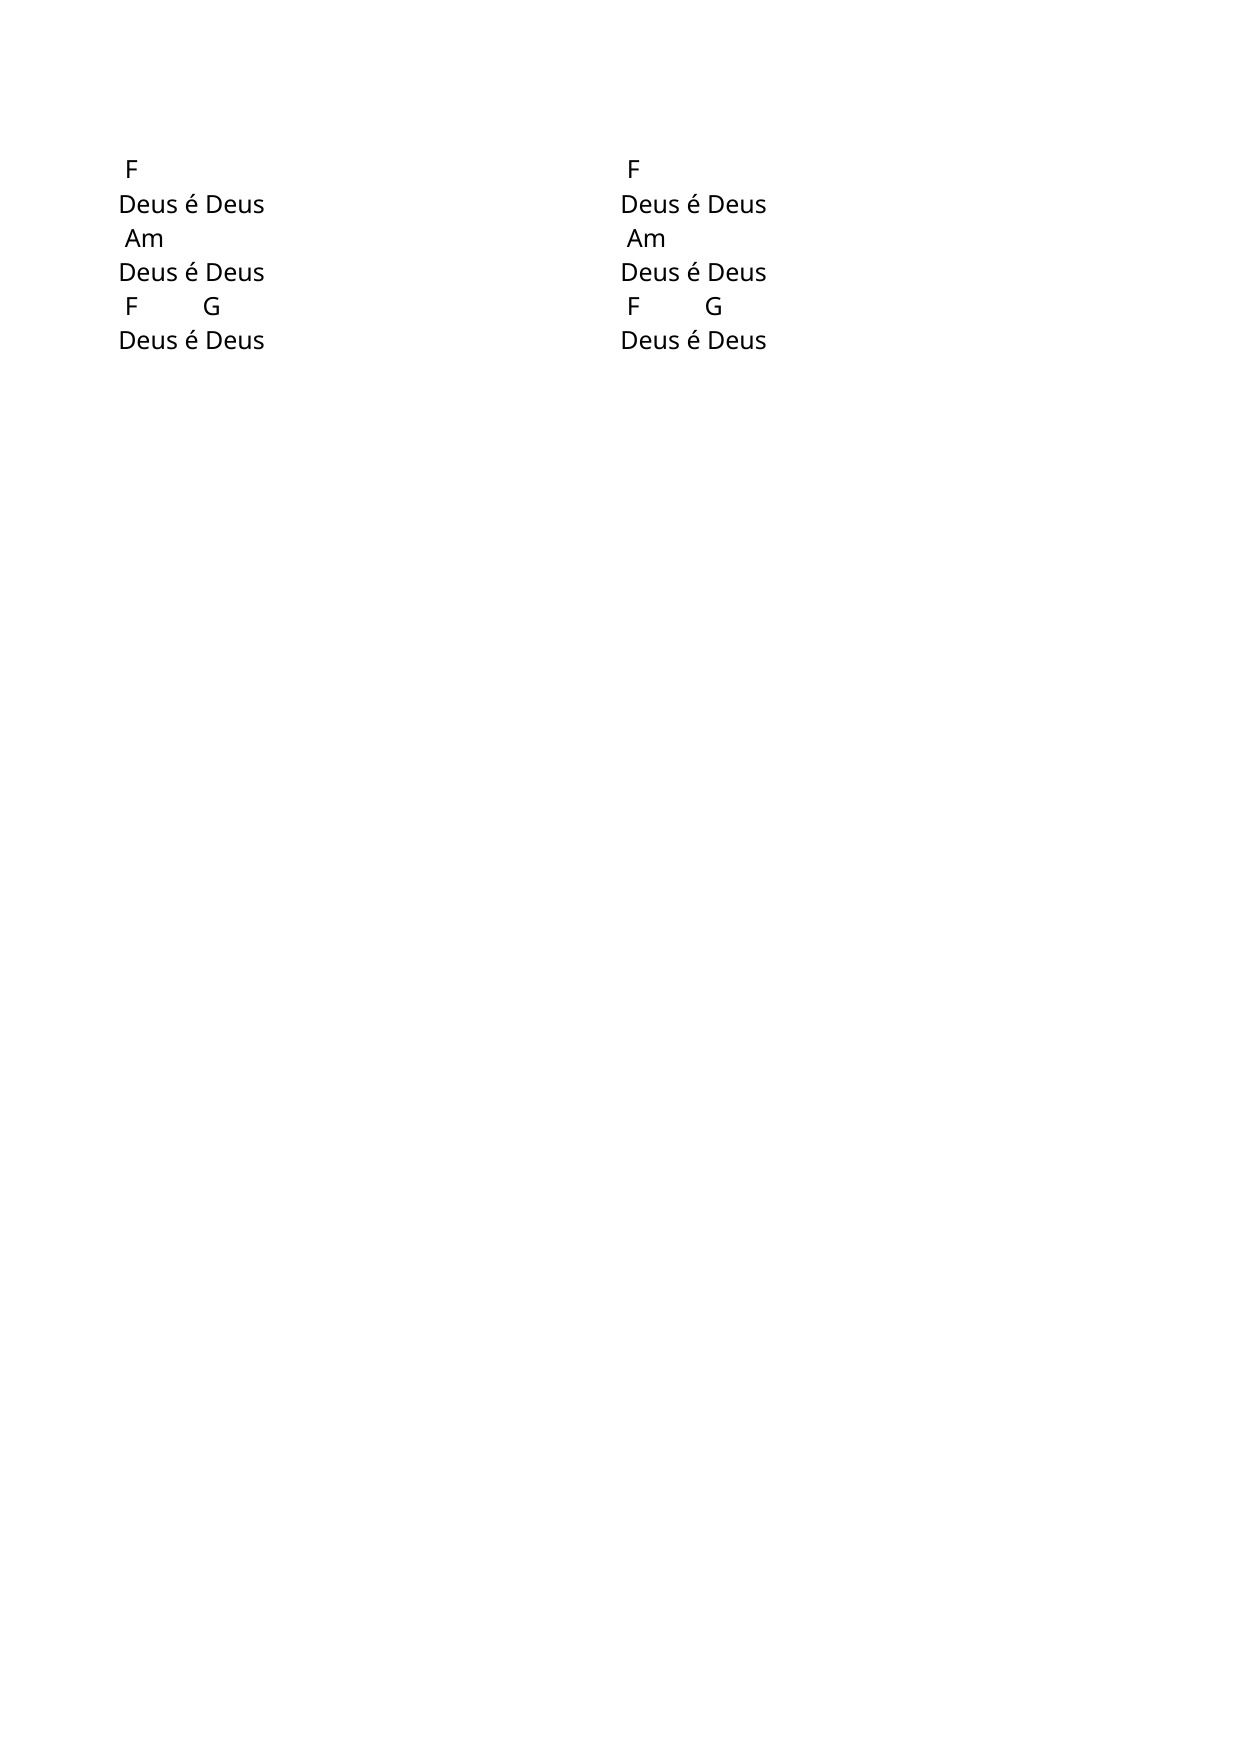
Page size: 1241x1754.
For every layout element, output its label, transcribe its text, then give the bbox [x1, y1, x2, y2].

text Deus é Deus [620, 186, 1122, 220]
text Deus é Deus [118, 254, 620, 288]
text F G [620, 288, 1122, 322]
text Deus é Deus [118, 186, 620, 220]
text Am [118, 220, 620, 254]
text Deus é Deus [620, 322, 1122, 357]
text Deus é Deus [620, 254, 1122, 288]
text F [118, 152, 620, 186]
text F [620, 152, 1122, 186]
text Deus é Deus [118, 322, 620, 357]
text Am [620, 220, 1122, 254]
text F G [118, 288, 620, 322]
